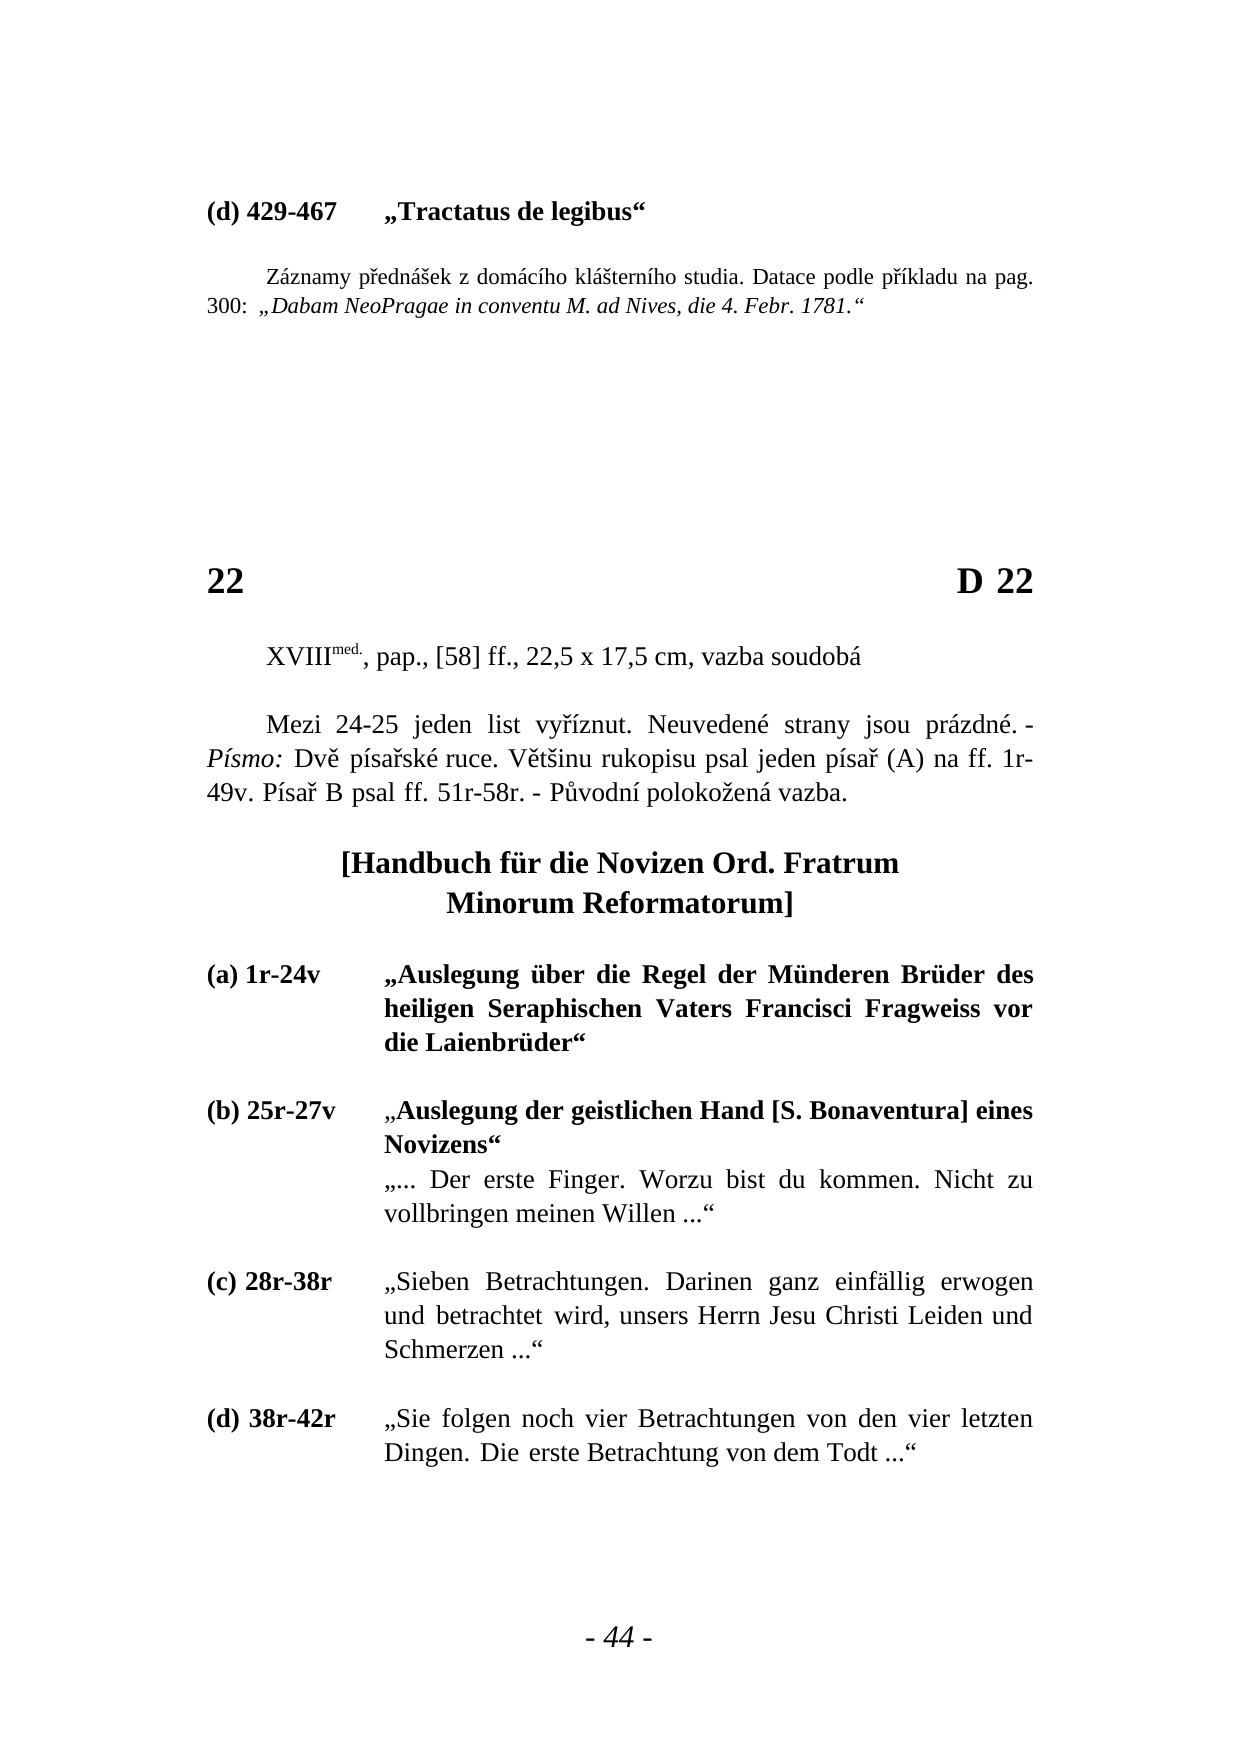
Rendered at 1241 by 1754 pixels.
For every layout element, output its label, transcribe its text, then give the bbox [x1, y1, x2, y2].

text „... Der erste Finger. Worzu bist du kommen. Nicht zu vollbringen meinen Willen ...“ [384, 1163, 1033, 1228]
text (c) 28r-38r „Sieben Betrachtungen. Darinen ganz einfällig erwogen und betrachtet wird, unsers Herrn Jesu Christi Leiden und Schmerzen ...“ [207, 1265, 1033, 1365]
text (d) 429-467 „Tractatus de legibus“ [207, 195, 1033, 226]
text 22 D 22 [207, 558, 1033, 601]
text Záznamy přednášek z domácího klášterního studia. Datace podle příkladu na pag. 300: „Dabam NeoPragae in conventu M. ad Nives, die 4. Febr. 1781.“ [207, 263, 1033, 318]
text (d) 38r-42r „Sie folgen noch vier Betrachtungen von den vier letzten Dingen. Die erste Betrachtung von dem Todt ...“ [207, 1402, 1033, 1467]
text Mezi 24-25 jeden list vyříznut. Neuvedené strany jsou prázdné. - Písmo: Dvě písařské ruce. Většinu rukopisu psal jeden písař (A) na ff. 1r-49v. Písař B psal ff. 51r-58r. - Původní polokožená vazba. [207, 708, 1033, 807]
text XVIIImed., pap., [58] ff., 22,5 x 17,5 cm, vazba soudobá [266, 640, 1033, 671]
text (a) 1r-24v „Auslegung über die Regel der Münderen Brüder des heiligen Seraphischen Vaters Francisci Fragweiss vor die Laienbrüder“ [207, 958, 1033, 1057]
text [Handbuch für die Novizen Ord. Fratrum Minorum Reformatorum] [207, 845, 1033, 920]
text (b) 25r-27v „Auslegung der geistlichen Hand [S. Bonaventura] eines Novizens“ [207, 1094, 1033, 1160]
